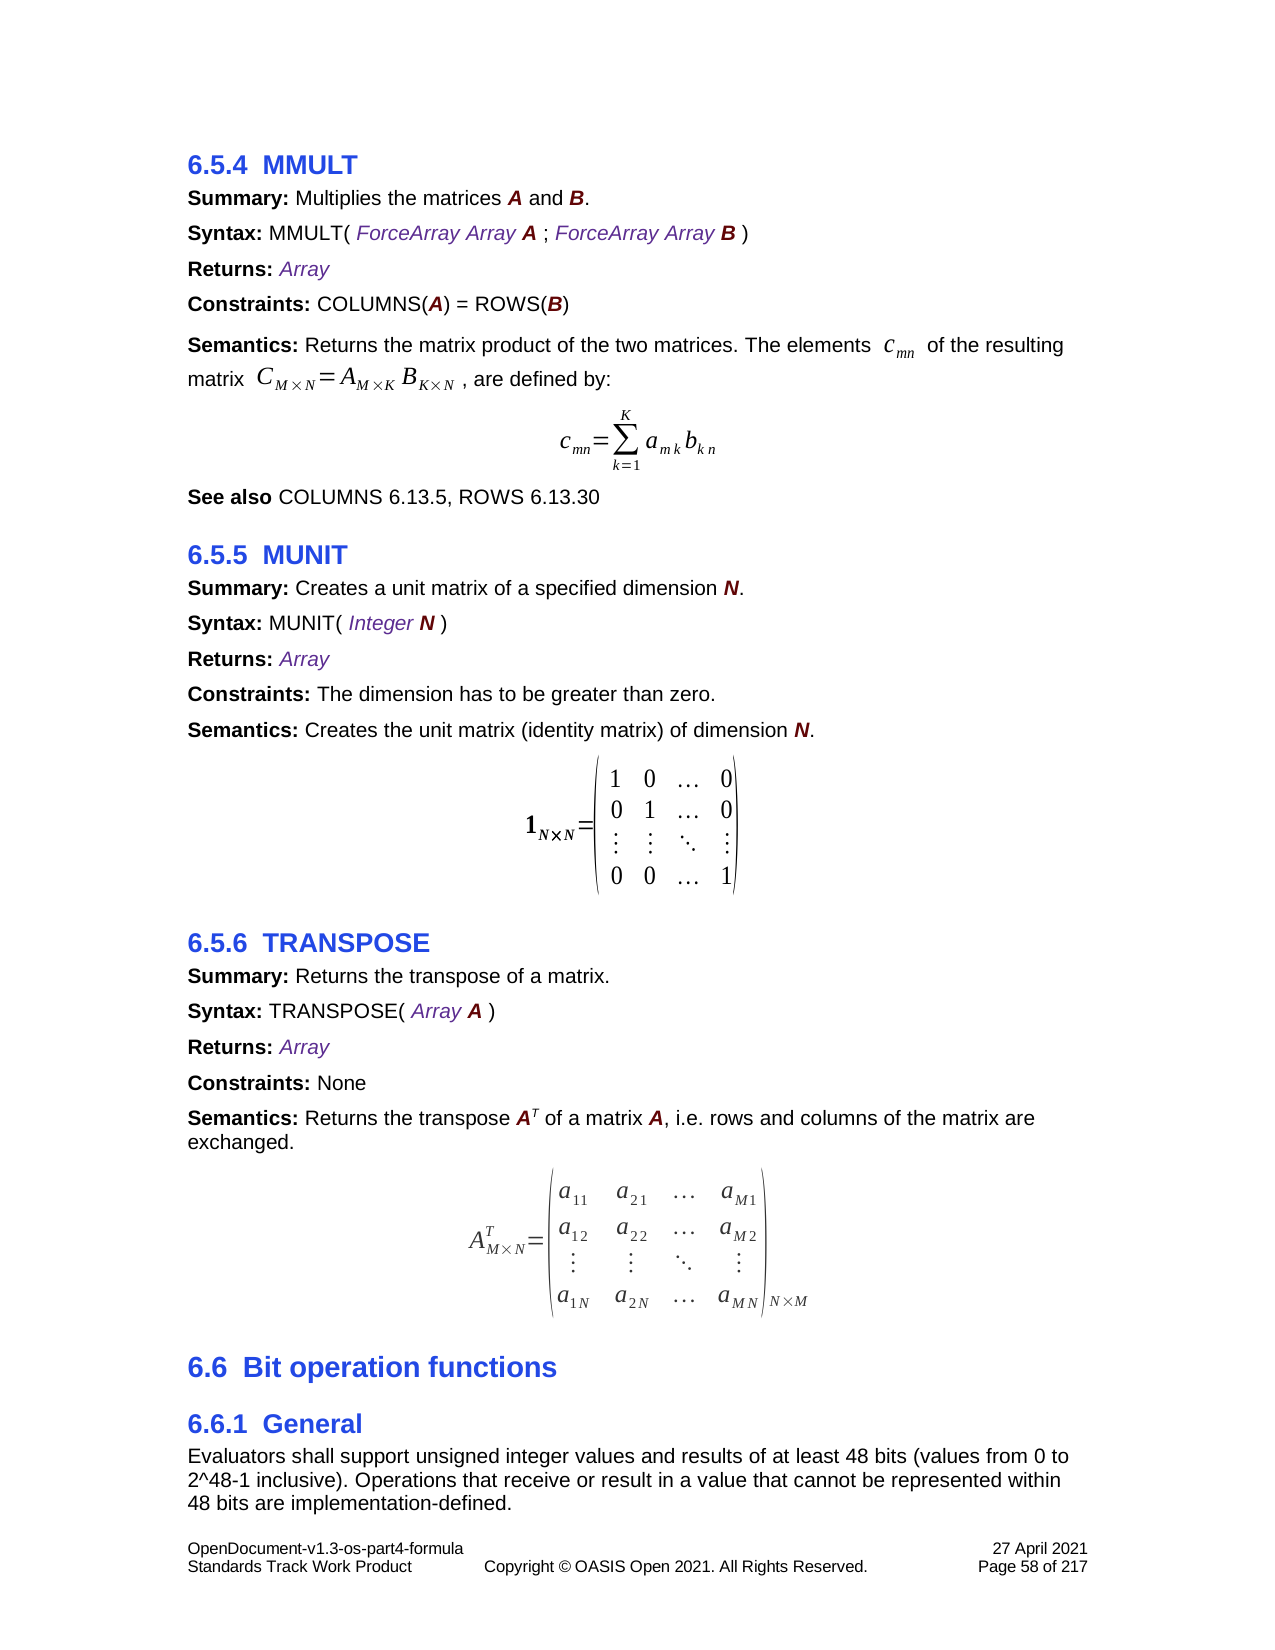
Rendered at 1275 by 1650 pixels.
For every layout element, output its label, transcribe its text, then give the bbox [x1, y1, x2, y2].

text Evaluators shall support unsigned integer values and results of at least 48 bits (values from 0 to 2^48-1 inclusive). Operations that receive or result in a value that cannot be represented within 48 bits are implementation-defined. [187, 1445, 1088, 1515]
subtitle MMULT [187, 150, 1088, 180]
subtitle MUNIT [187, 540, 1088, 570]
text Summary: Multiplies the matrices A and B. [187, 186, 1088, 209]
text Returns: Array [187, 1036, 1088, 1059]
text Syntax: MMULT( ForceArray Array A ; ForceArray Array B ) [187, 222, 1088, 245]
text Constraints: None [187, 1071, 1088, 1095]
text Semantics: Returns the matrix product of the two matrices. The elements of the resulting matrix , are defined by: [187, 328, 1088, 394]
text Syntax: MUNIT( Integer N ) [187, 612, 1088, 635]
text Semantics: Returns the transpose AT of a matrix A, i.e. rows and columns of the matrix are exchanged. [187, 1107, 1088, 1154]
subtitle General [187, 1409, 1088, 1439]
subtitle TRANSPOSE [187, 928, 1088, 958]
text Returns: Array [187, 257, 1088, 281]
text Returns: Array [187, 647, 1088, 671]
text See also COLUMNS 6.13.5, ROWS 6.13.30 [187, 485, 1088, 509]
text Constraints: COLUMNS(A) = ROWS(B) [187, 293, 1088, 316]
text Summary: Creates a unit matrix of a specified dimension N. [187, 576, 1088, 599]
subtitle Bit operation functions [187, 1351, 1088, 1384]
text Summary: Returns the transpose of a matrix. [187, 964, 1088, 988]
text Semantics: Creates the unit matrix (identity matrix) of dimension N. [187, 718, 1088, 742]
text Syntax: TRANSPOSE( Array A ) [187, 1000, 1088, 1023]
text Constraints: The dimension has to be greater than zero. [187, 683, 1088, 706]
